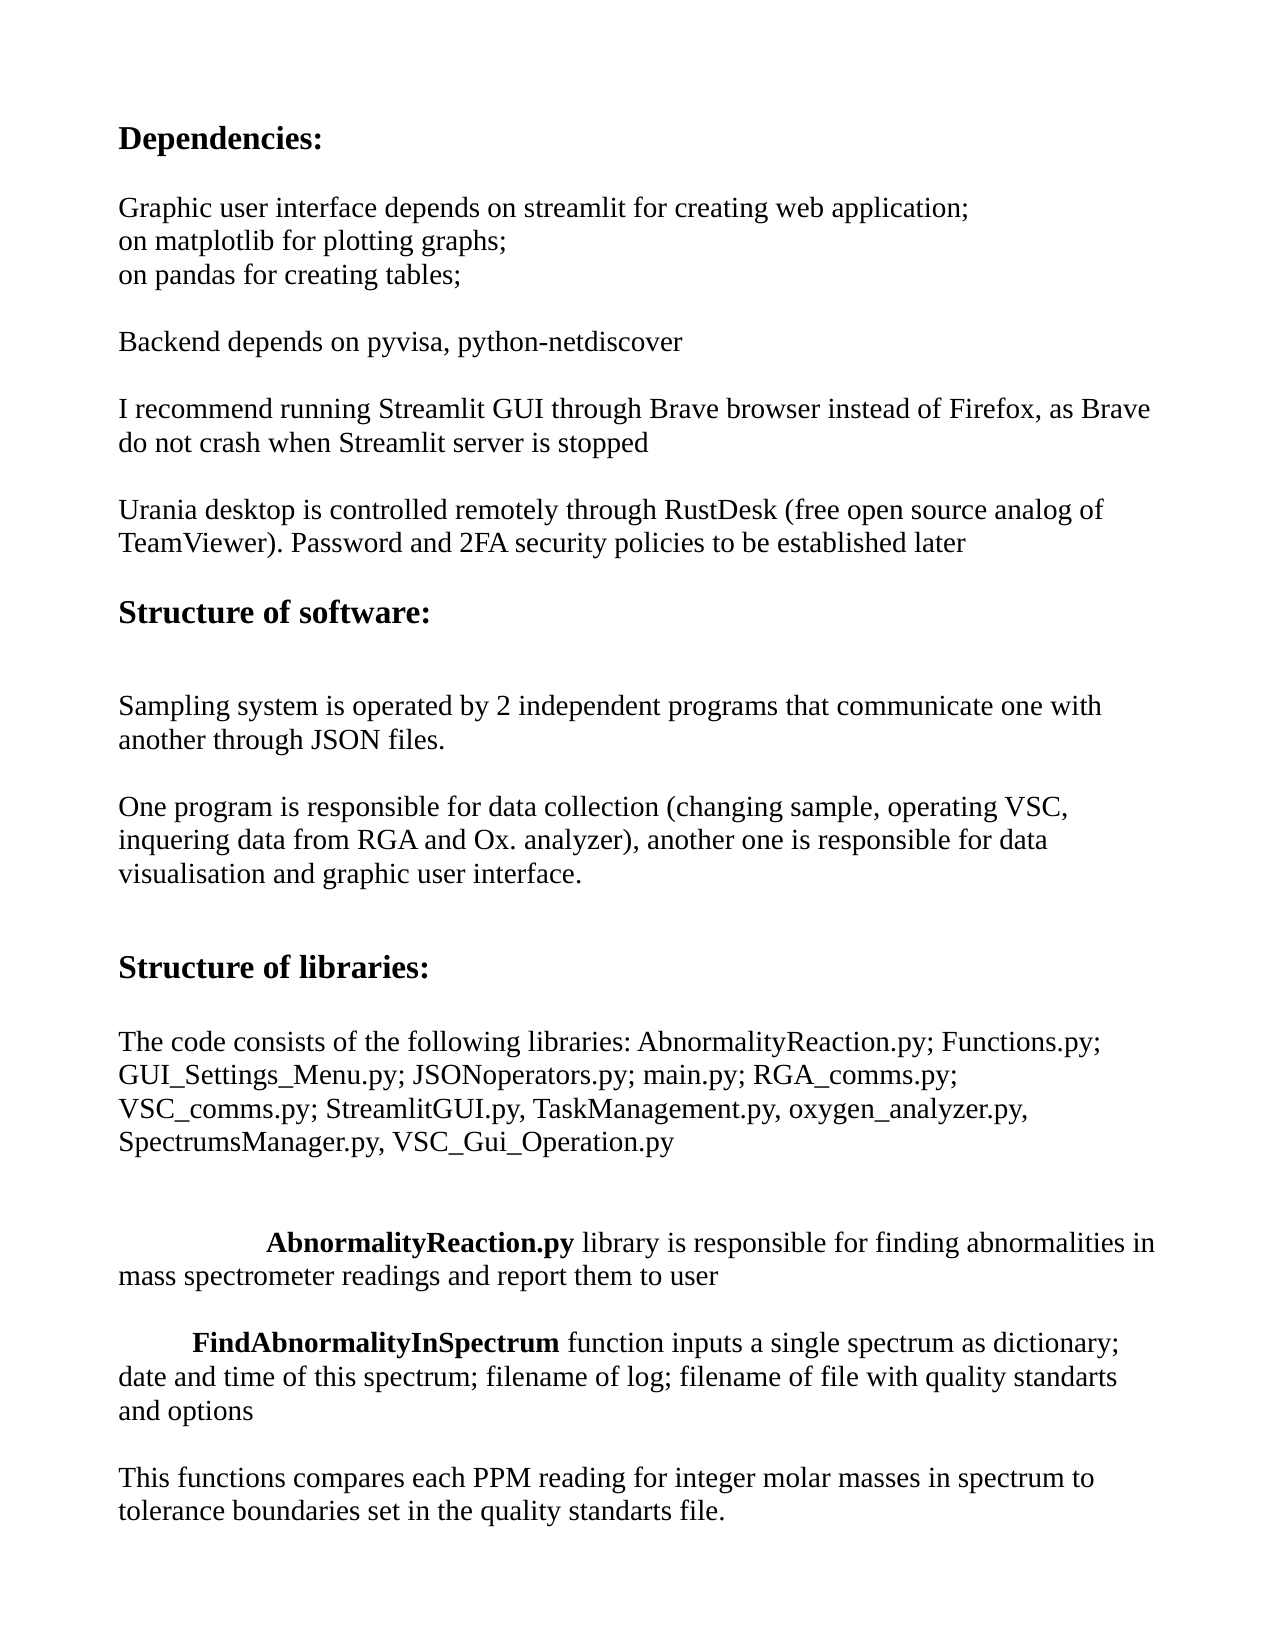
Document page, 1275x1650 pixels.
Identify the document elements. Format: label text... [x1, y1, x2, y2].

text Sampling system is operated by 2 independent programs that communicate one with another through JSON files. [118, 688, 1157, 755]
text Structure of software: [118, 592, 1157, 631]
text on pandas for creating tables; [118, 257, 1157, 291]
text Structure of libraries: [118, 947, 1157, 985]
text FindAbnormalityInSpectrum function inputs a single spectrum as dictionary; date and time of this spectrum; filename of log; filename of file with quality standarts and options [118, 1326, 1157, 1426]
text I recommend running Streamlit GUI through Brave browser instead of Firefox, as Brave do not crash when Streamlit server is stopped [118, 391, 1157, 458]
text on matplotlib for plotting graphs; [118, 223, 1157, 257]
text AbnormalityReaction.py library is responsible for finding abnormalities in mass spectrometer readings and report them to user [118, 1225, 1157, 1292]
text Urania desktop is controlled remotely through RustDesk (free open source analog of TeamViewer). Password and 2FA security policies to be established later [118, 492, 1157, 559]
text ­Dependencies: [118, 118, 1157, 156]
text This functions compares each PPM reading for integer molar masses in spectrum to tolerance boundaries set in the quality standarts file. [118, 1460, 1157, 1527]
text The code consists of the following libraries: AbnormalityReaction.py; Functions.py; GUI_Settings_Menu.py; JSONoperators.py; main.py; RGA_comms.py; VSC_comms.py; StreamlitGUI.py, TaskManagement.py, oxygen_analyzer.py, SpectrumsManager.py, VSC_Gui_Operation.py [118, 1024, 1157, 1158]
text One program is responsible for data collection (changing sample, operating VSC, inquering data from RGA and Ox. analyzer), another one is responsible for data visualisation and graphic user interface. [118, 789, 1157, 889]
text Backend depends on pyvisa, python-netdiscover [118, 324, 1157, 358]
text Graphic user interface depends on streamlit for creating web application; [118, 190, 1157, 223]
